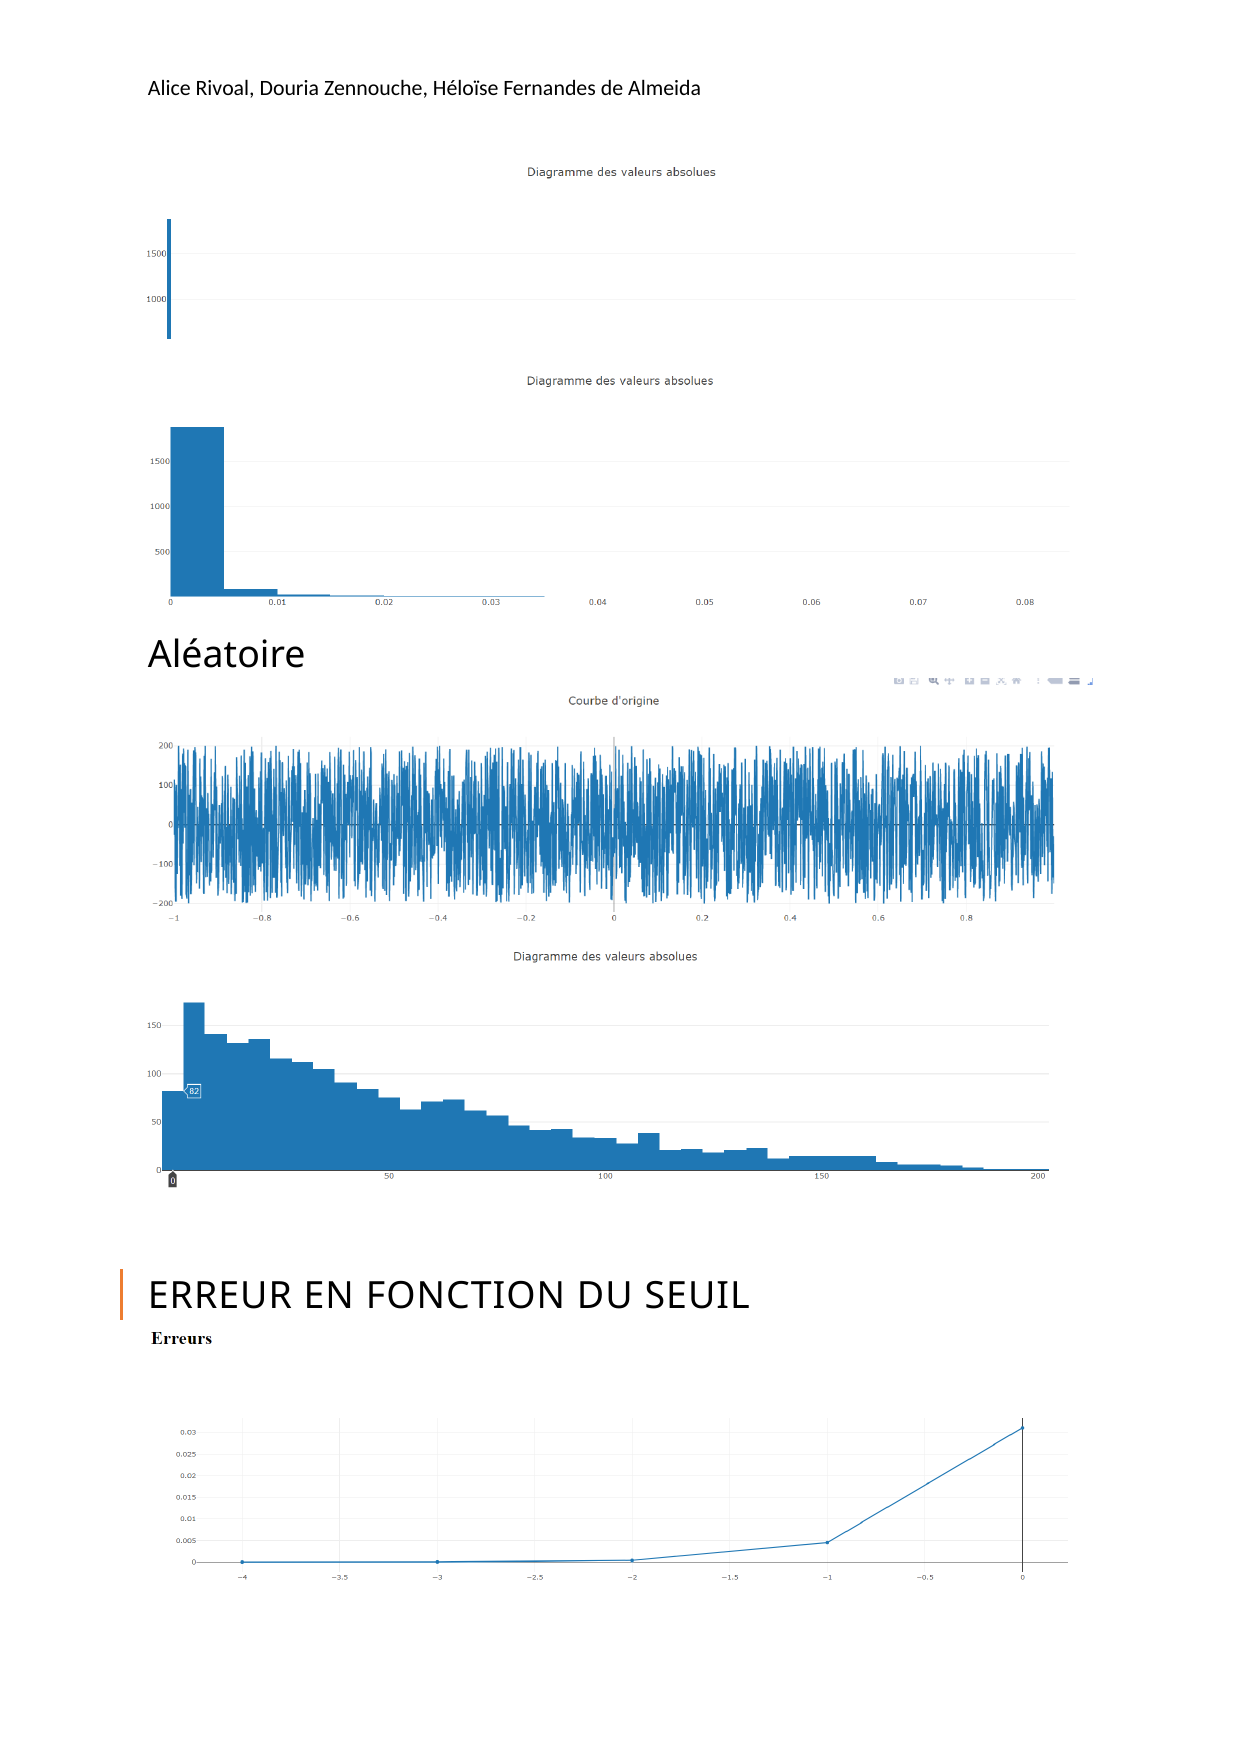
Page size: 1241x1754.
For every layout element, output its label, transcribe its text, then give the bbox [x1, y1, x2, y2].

subtitle Erreur en fonction du seuil [123, 1269, 1093, 1320]
picture [147, 147, 1093, 628]
picture [147, 678, 1093, 938]
picture [147, 946, 1093, 1192]
picture [147, 1328, 1093, 1600]
subtitle Aléatoire [148, 628, 1093, 678]
